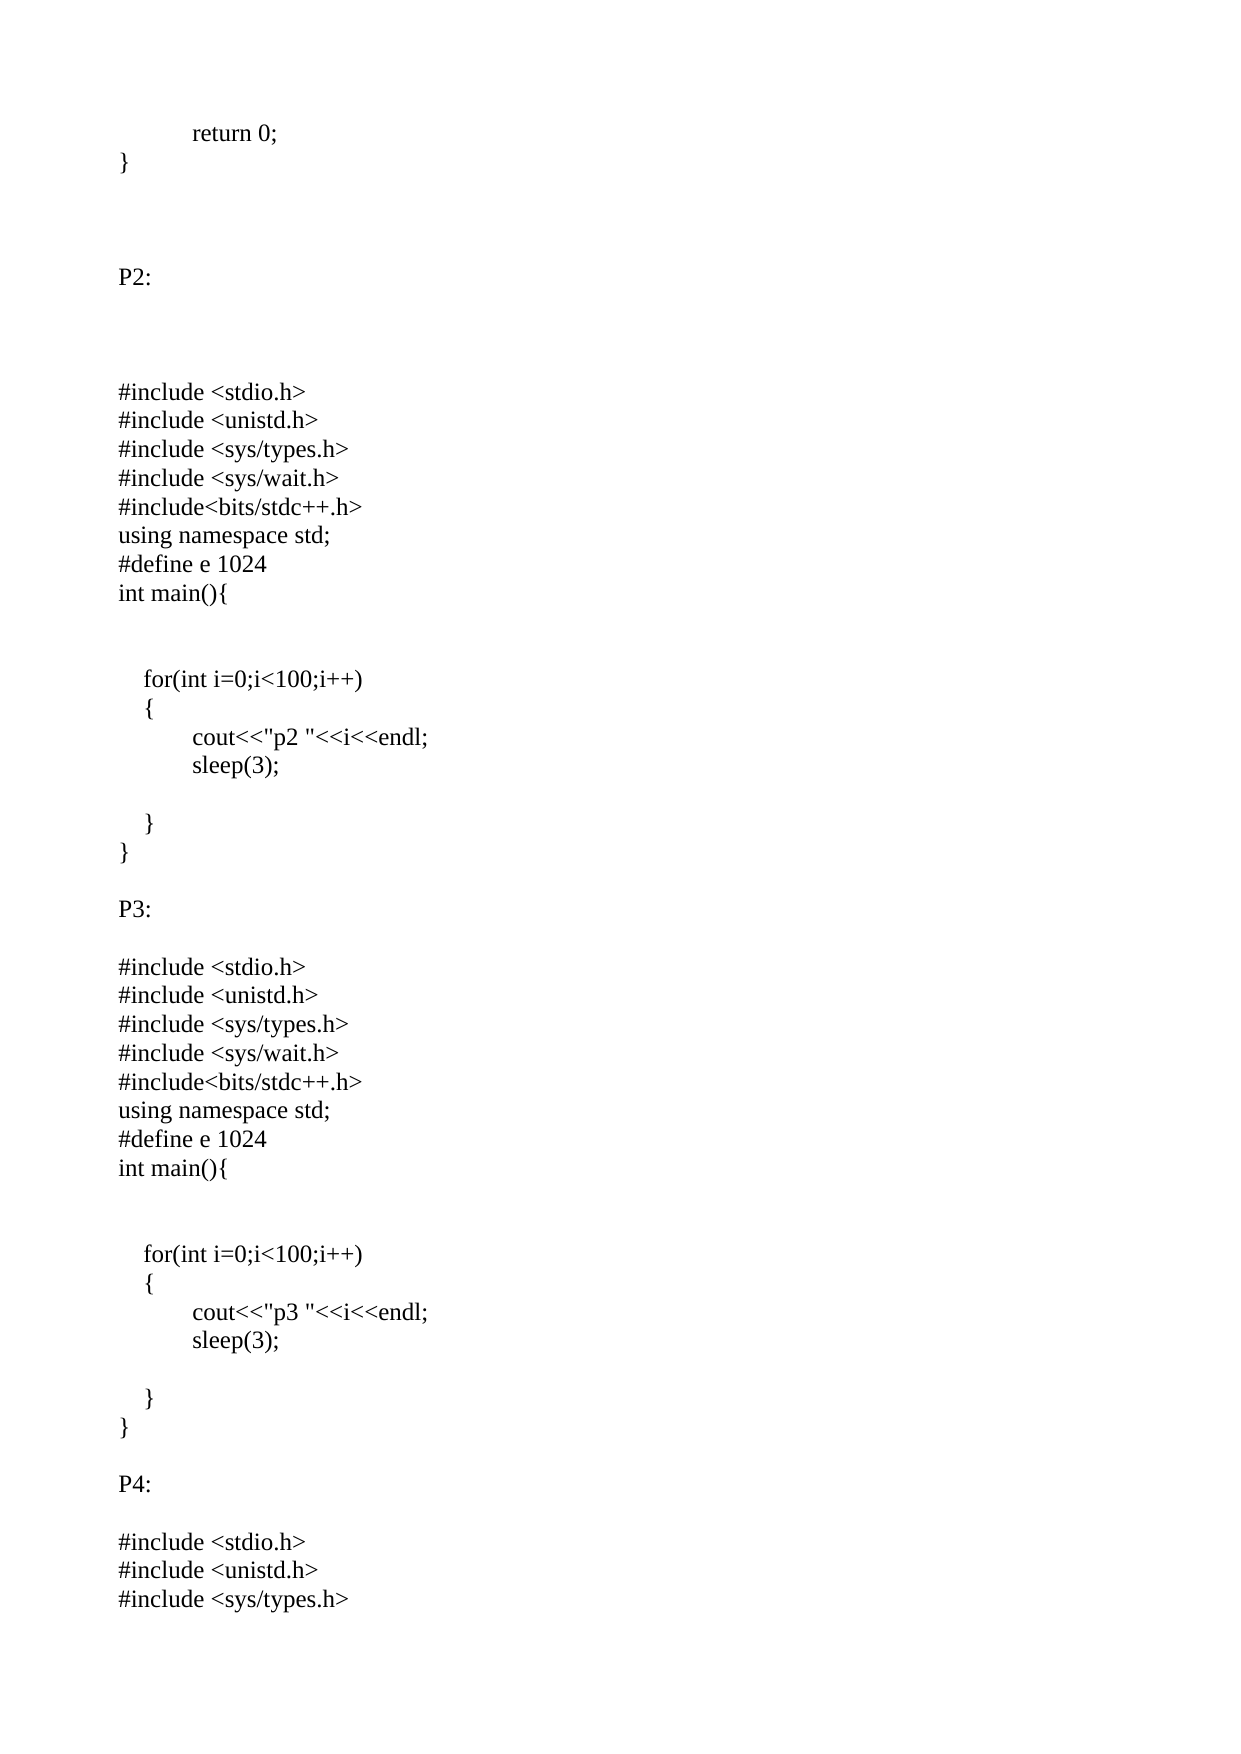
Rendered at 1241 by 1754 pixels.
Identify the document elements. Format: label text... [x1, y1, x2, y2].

text #include <unistd.h> [118, 981, 1122, 1009]
text } [118, 147, 1122, 176]
text } [118, 808, 1122, 837]
text #include <stdio.h> [118, 377, 1122, 406]
text #include <sys/types.h> [118, 434, 1122, 463]
text } [118, 1383, 1122, 1412]
text #include <stdio.h> [118, 1527, 1122, 1556]
text using namespace std; [118, 1096, 1122, 1124]
text #include<bits/stdc++.h> [118, 492, 1122, 521]
text } [118, 1412, 1122, 1441]
text { [118, 693, 1122, 722]
text #include <stdio.h> [118, 952, 1122, 981]
text sleep(3); [118, 1326, 1122, 1354]
text { [118, 1268, 1122, 1297]
text using namespace std; [118, 521, 1122, 549]
text return 0; [118, 118, 1122, 147]
text P2: [118, 262, 1122, 291]
text P3: [118, 894, 1122, 923]
text #include<bits/stdc++.h> [118, 1067, 1122, 1096]
text } [118, 837, 1122, 866]
text for(int i=0;i<100;i++) [118, 1239, 1122, 1268]
text cout<<"p3 "<<i<<endl; [118, 1297, 1122, 1326]
text for(int i=0;i<100;i++) [118, 664, 1122, 693]
text #define e 1024 [118, 549, 1122, 578]
text #include <unistd.h> [118, 1556, 1122, 1584]
text sleep(3); [118, 751, 1122, 779]
text #include <unistd.h> [118, 406, 1122, 434]
text P4: [118, 1469, 1122, 1498]
text int main(){ [118, 1153, 1122, 1182]
text #include <sys/types.h> [118, 1009, 1122, 1038]
text int main(){ [118, 578, 1122, 607]
text cout<<"p2 "<<i<<endl; [118, 722, 1122, 751]
text #include <sys/wait.h> [118, 1038, 1122, 1067]
text #include <sys/types.h> [118, 1584, 1122, 1613]
text #include <sys/wait.h> [118, 463, 1122, 492]
text #define e 1024 [118, 1124, 1122, 1153]
